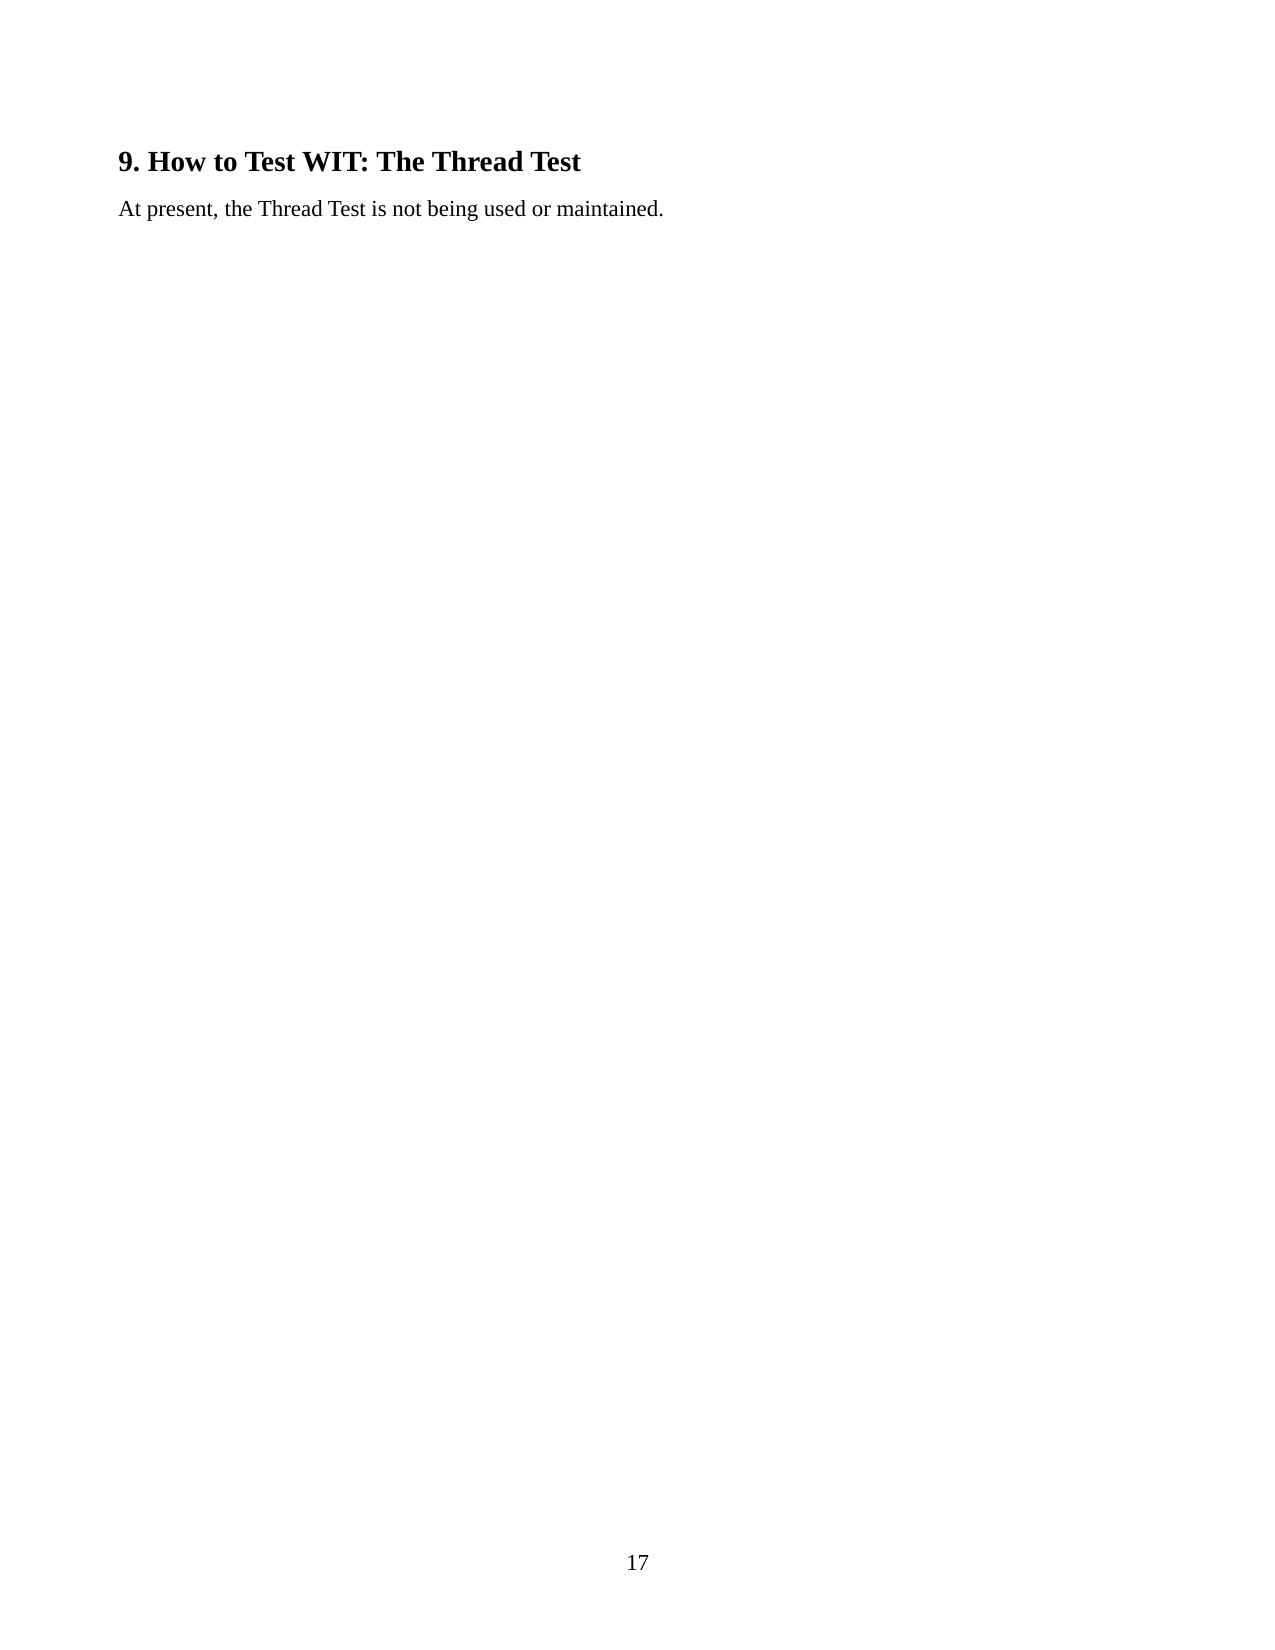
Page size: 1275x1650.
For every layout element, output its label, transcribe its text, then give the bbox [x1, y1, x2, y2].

text At present, the Thread Test is not being used or maintained. [118, 195, 1157, 222]
subtitle How to Test WIT: The Thread Test [118, 144, 1157, 177]
